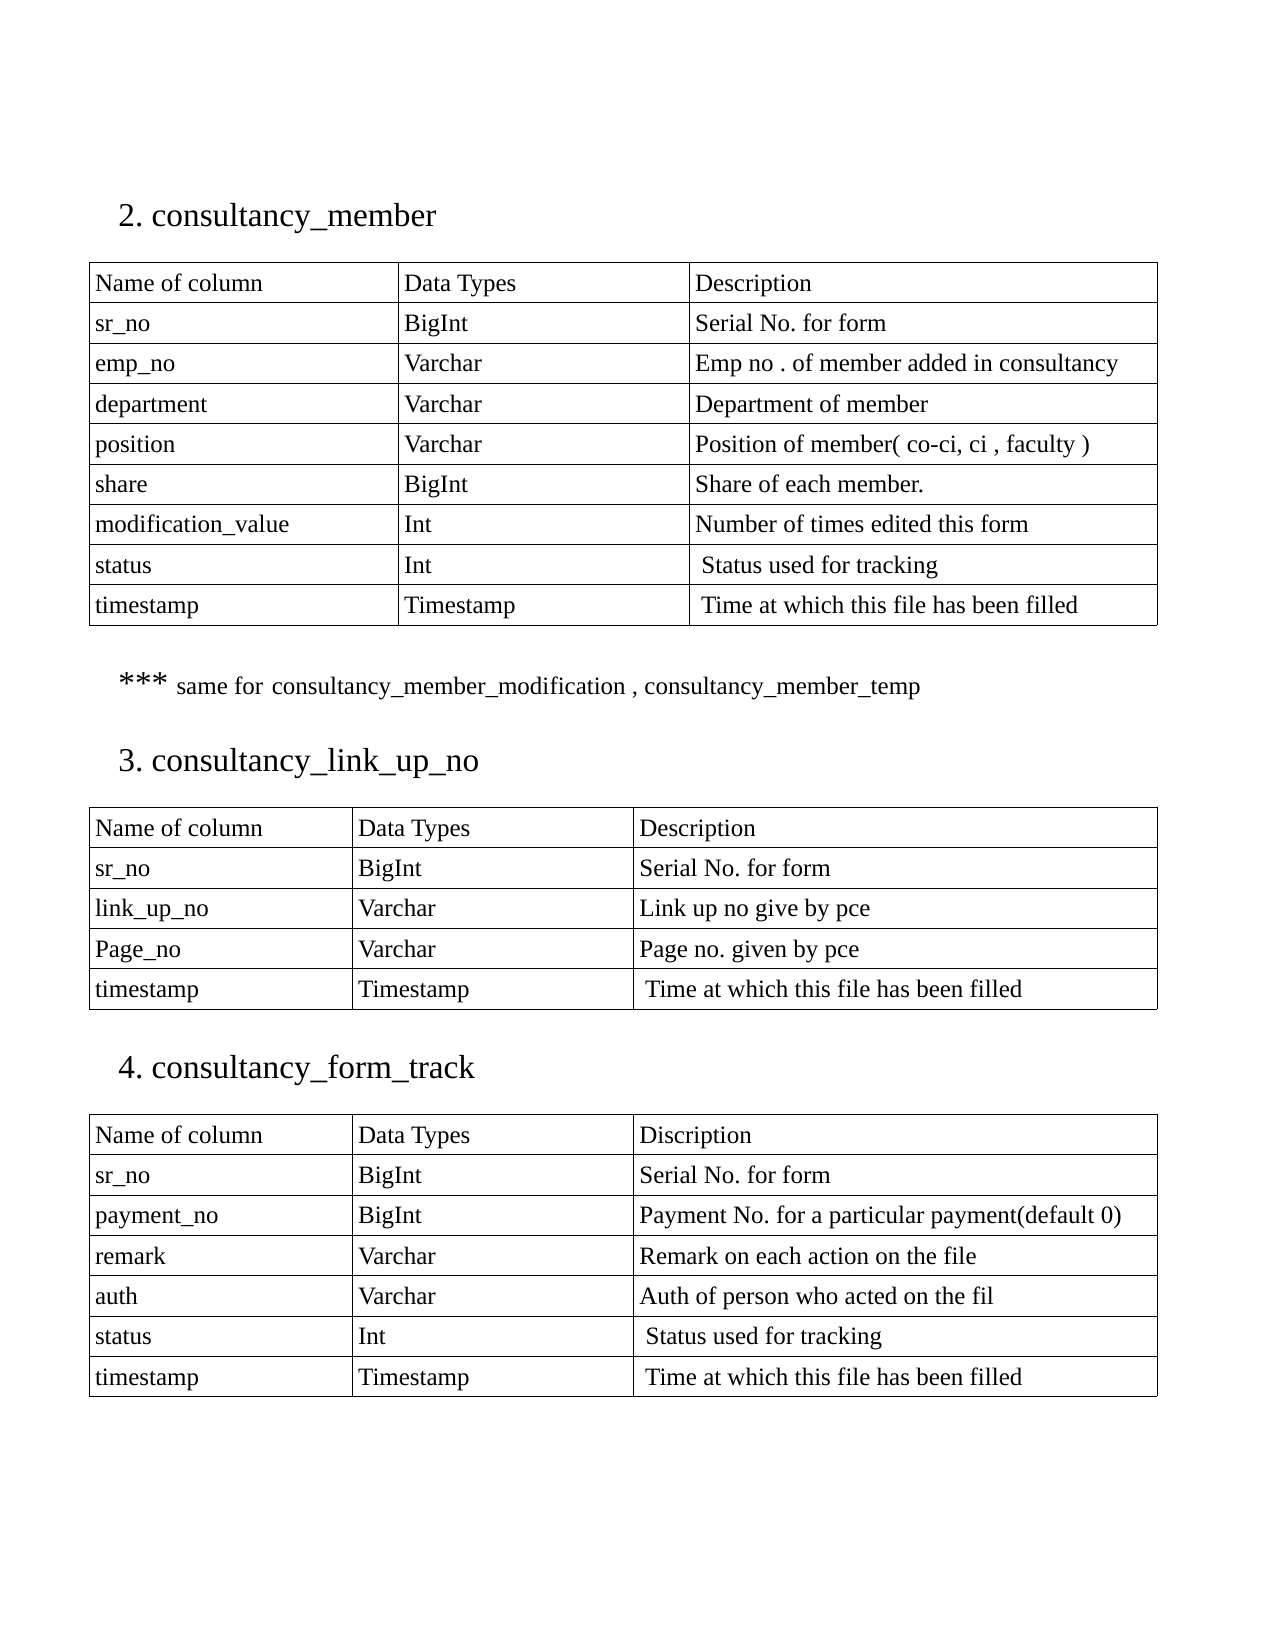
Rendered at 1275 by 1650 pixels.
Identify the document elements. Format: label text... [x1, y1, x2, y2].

text *** same for consultancy_member_modification , consultancy_member_temp [118, 663, 1157, 701]
table_cell Varchar [399, 344, 689, 383]
table_cell BigInt [399, 303, 689, 342]
table_cell BigInt [399, 465, 689, 504]
table_header Data Types [353, 808, 633, 847]
table_cell status [90, 545, 398, 584]
table_cell emp_no [90, 344, 398, 383]
table_cell remark [90, 1236, 352, 1275]
text 3. consultancy_link_up_no [118, 740, 1157, 778]
table_cell Number of times edited this form [690, 505, 1157, 544]
table_cell share [90, 465, 398, 504]
text 4. consultancy_form_track [118, 1047, 1157, 1085]
table_cell Varchar [353, 1276, 633, 1316]
table_cell department [90, 384, 398, 423]
table_cell Timestamp [353, 1357, 633, 1396]
table_cell BigInt [353, 1196, 633, 1235]
table_cell BigInt [353, 1155, 633, 1194]
table_header Name of column [90, 808, 352, 847]
table_cell Remark on each action on the file [634, 1236, 1157, 1275]
table_header Data Types [399, 263, 689, 302]
table_cell Varchar [353, 889, 633, 928]
table_cell timestamp [90, 585, 398, 625]
table_cell Serial No. for form [634, 848, 1157, 887]
table_cell modification_value [90, 505, 398, 544]
table_cell Timestamp [399, 585, 689, 625]
table_cell Link up no give by pce [634, 889, 1157, 928]
table_cell Page no. given by pce [634, 929, 1157, 968]
text 2. consultancy_member [118, 195, 1157, 233]
table_cell Serial No. for form [634, 1155, 1157, 1194]
table_cell sr_no [90, 303, 398, 342]
table_cell timestamp [90, 1357, 352, 1396]
table_cell Payment No. for a particular payment(default 0) [634, 1196, 1157, 1235]
table_cell Timestamp [353, 969, 633, 1008]
table_header Name of column [90, 263, 398, 302]
table_cell timestamp [90, 969, 352, 1008]
table_header Data Types [353, 1115, 633, 1154]
table_cell Status used for tracking [690, 545, 1157, 584]
table_cell Serial No. for form [690, 303, 1157, 342]
table_cell Varchar [399, 424, 689, 463]
table_header Name of column [90, 1115, 352, 1154]
table_cell Position of member( co-ci, ci , faculty ) [690, 424, 1157, 463]
table_cell payment_no [90, 1196, 352, 1235]
table_cell Varchar [353, 1236, 633, 1275]
table_cell Emp no . of member added in consultancy [690, 344, 1157, 383]
table_cell auth [90, 1276, 352, 1316]
table_cell Int [353, 1317, 633, 1356]
table_cell Status used for tracking [634, 1317, 1157, 1356]
table_cell Varchar [353, 929, 633, 968]
table_header Description [690, 263, 1157, 302]
table_cell Time at which this file has been filled [634, 969, 1157, 1008]
table_cell Time at which this file has been filled [634, 1357, 1157, 1396]
table_cell Time at which this file has been filled [690, 585, 1157, 625]
table_cell sr_no [90, 848, 352, 887]
table_cell Int [399, 545, 689, 584]
table_cell Varchar [399, 384, 689, 423]
table_cell Int [399, 505, 689, 544]
table_cell position [90, 424, 398, 463]
table_cell Department of member [690, 384, 1157, 423]
table_header Discription [634, 1115, 1157, 1154]
table_cell Share of each member. [690, 465, 1157, 504]
table_cell Auth of person who acted on the fil [634, 1276, 1157, 1316]
table_cell BigInt [353, 848, 633, 887]
table_cell link_up_no [90, 889, 352, 928]
table_cell Page_no [90, 929, 352, 968]
table_header Description [634, 808, 1157, 847]
table_cell sr_no [90, 1155, 352, 1194]
table_cell status [90, 1317, 352, 1356]
